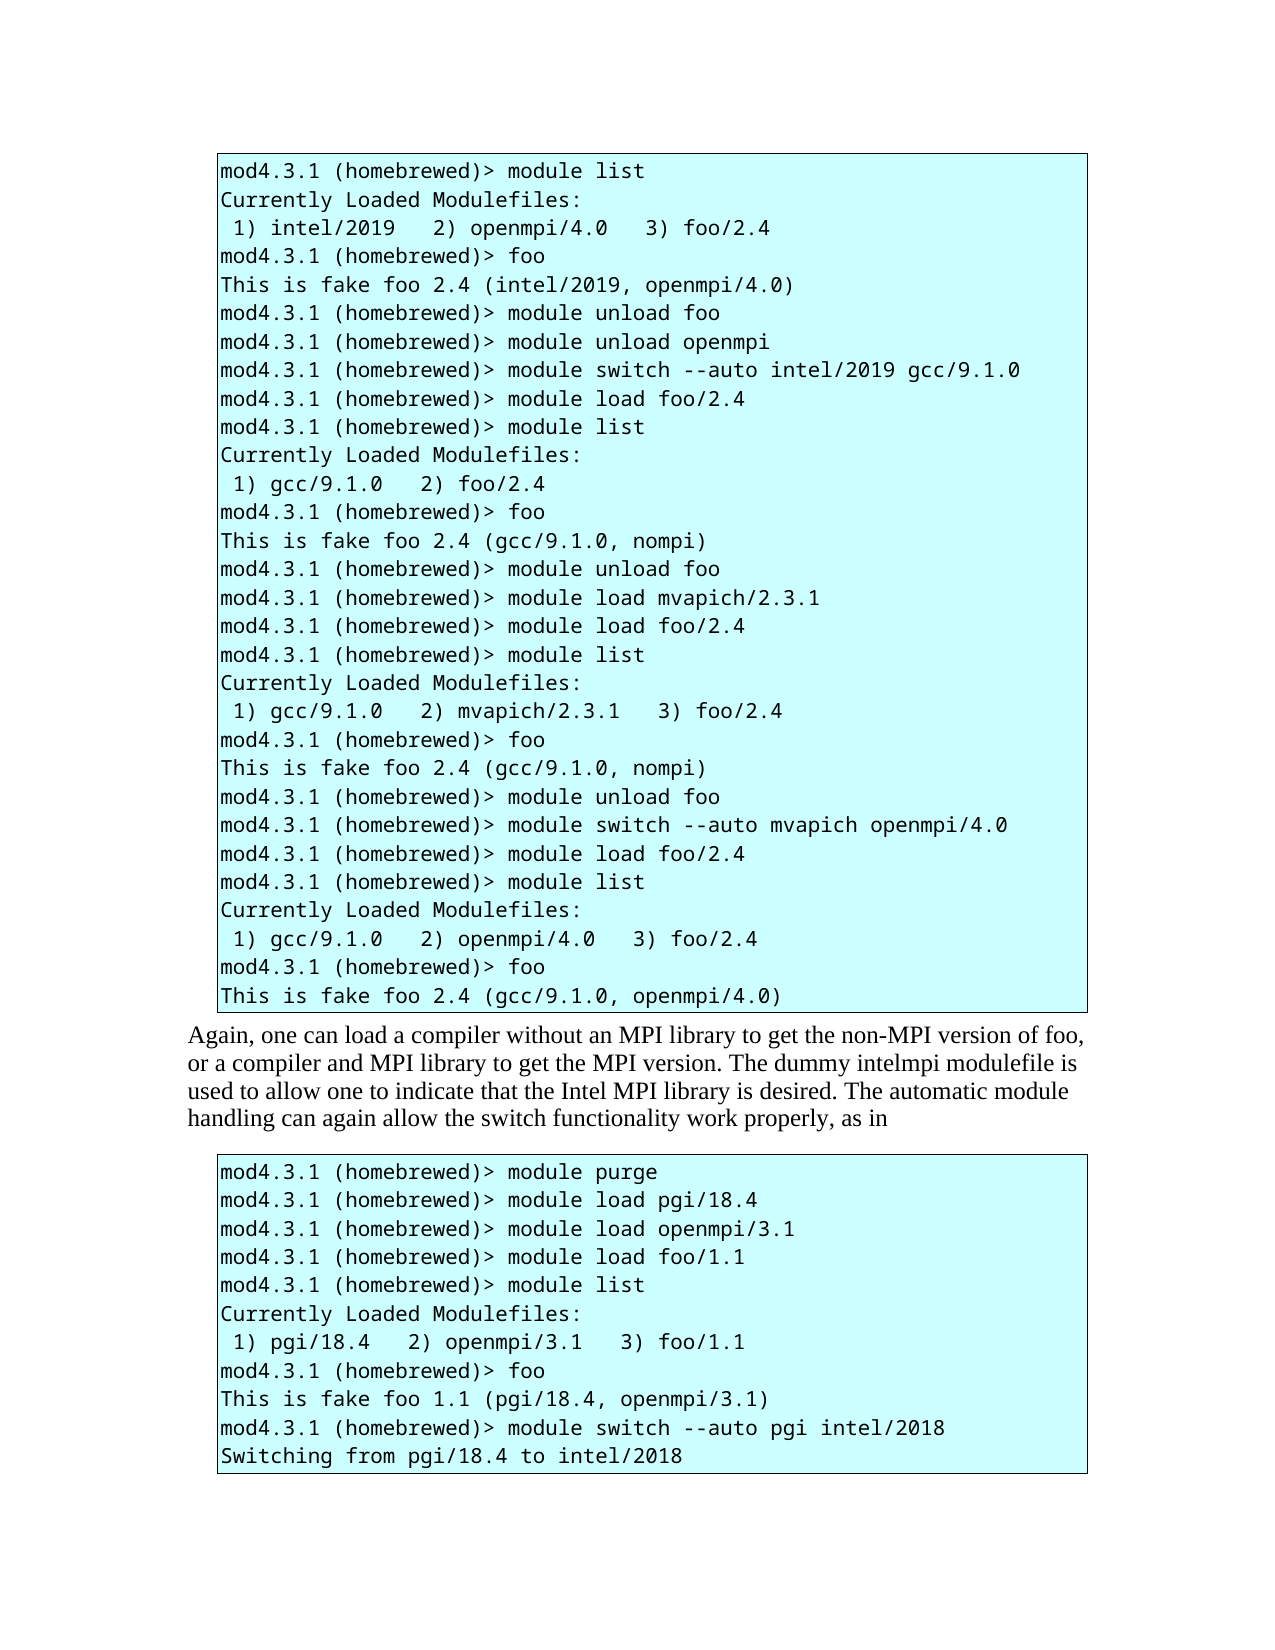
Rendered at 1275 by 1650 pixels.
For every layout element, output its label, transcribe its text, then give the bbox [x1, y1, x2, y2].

text Again, one can load a compiler without an MPI library to get the non-MPI version of foo, or a compiler and MPI library to get the MPI version. The dummy intelmpi modulefile is used to allow one to indicate that the Intel MPI library is desired. The automatic module handling can again allow the switch functionality work properly, as in [187, 1021, 1087, 1132]
text mod4.3.1 (homebrewed)> module purge mod4.3.1 (homebrewed)> module load pgi/18.4 mod4.3.1 (homebrewed)> module load openmpi/3.1 mod4.3.1 (homebrewed)> module load foo/1.1 mod4.3.1 (homebrewed)> module list Currently Loaded Modulefiles: 1) pgi/18.4 2) openmpi/3.1 3) foo/1.1 mod4.3.1 (homebrewed)> foo This is fake foo 1.1 (pgi/18.4, openmpi/3.1) mod4.3.1 (homebrewed)> module switch --auto pgi intel/2018 Switching from pgi/18.4 to intel/2018 [218, 1155, 1087, 1473]
text mod4.3.1 (homebrewed)> module list Currently Loaded Modulefiles: 1) intel/2019 2) openmpi/4.0 3) foo/2.4 mod4.3.1 (homebrewed)> foo This is fake foo 2.4 (intel/2019, openmpi/4.0) mod4.3.1 (homebrewed)> module unload foo mod4.3.1 (homebrewed)> module unload openmpi mod4.3.1 (homebrewed)> module switch --auto intel/2019 gcc/9.1.0 mod4.3.1 (homebrewed)> module load foo/2.4 mod4.3.1 (homebrewed)> module list Currently Loaded Modulefiles: 1) gcc/9.1.0 2) foo/2.4 mod4.3.1 (homebrewed)> foo This is fake foo 2.4 (gcc/9.1.0, nompi) mod4.3.1 (homebrewed)> module unload foo mod4.3.1 (homebrewed)> module load mvapich/2.3.1 mod4.3.1 (homebrewed)> module load foo/2.4 mod4.3.1 (homebrewed)> module list Currently Loaded Modulefiles: 1) gcc/9.1.0 2) mvapich/2.3.1 3) foo/2.4 mod4.3.1 (homebrewed)> foo This is fake foo 2.4 (gcc/9.1.0, nompi) mod4.3.1 (homebrewed)> module unload foo mod4.3.1 (homebrewed)> module switch --auto mvapich openmpi/4.0 mod4.3.1 (homebrewed)> module load foo/2.4 mod4.3.1 (homebrewed)> module list Currently Loaded Modulefiles: 1) gcc/9.1.0 2) openmpi/4.0 3) foo/2.4 mod4.3.1 (homebrewed)> foo This is fake foo 2.4 (gcc/9.1.0, openmpi/4.0) [218, 154, 1087, 1012]
